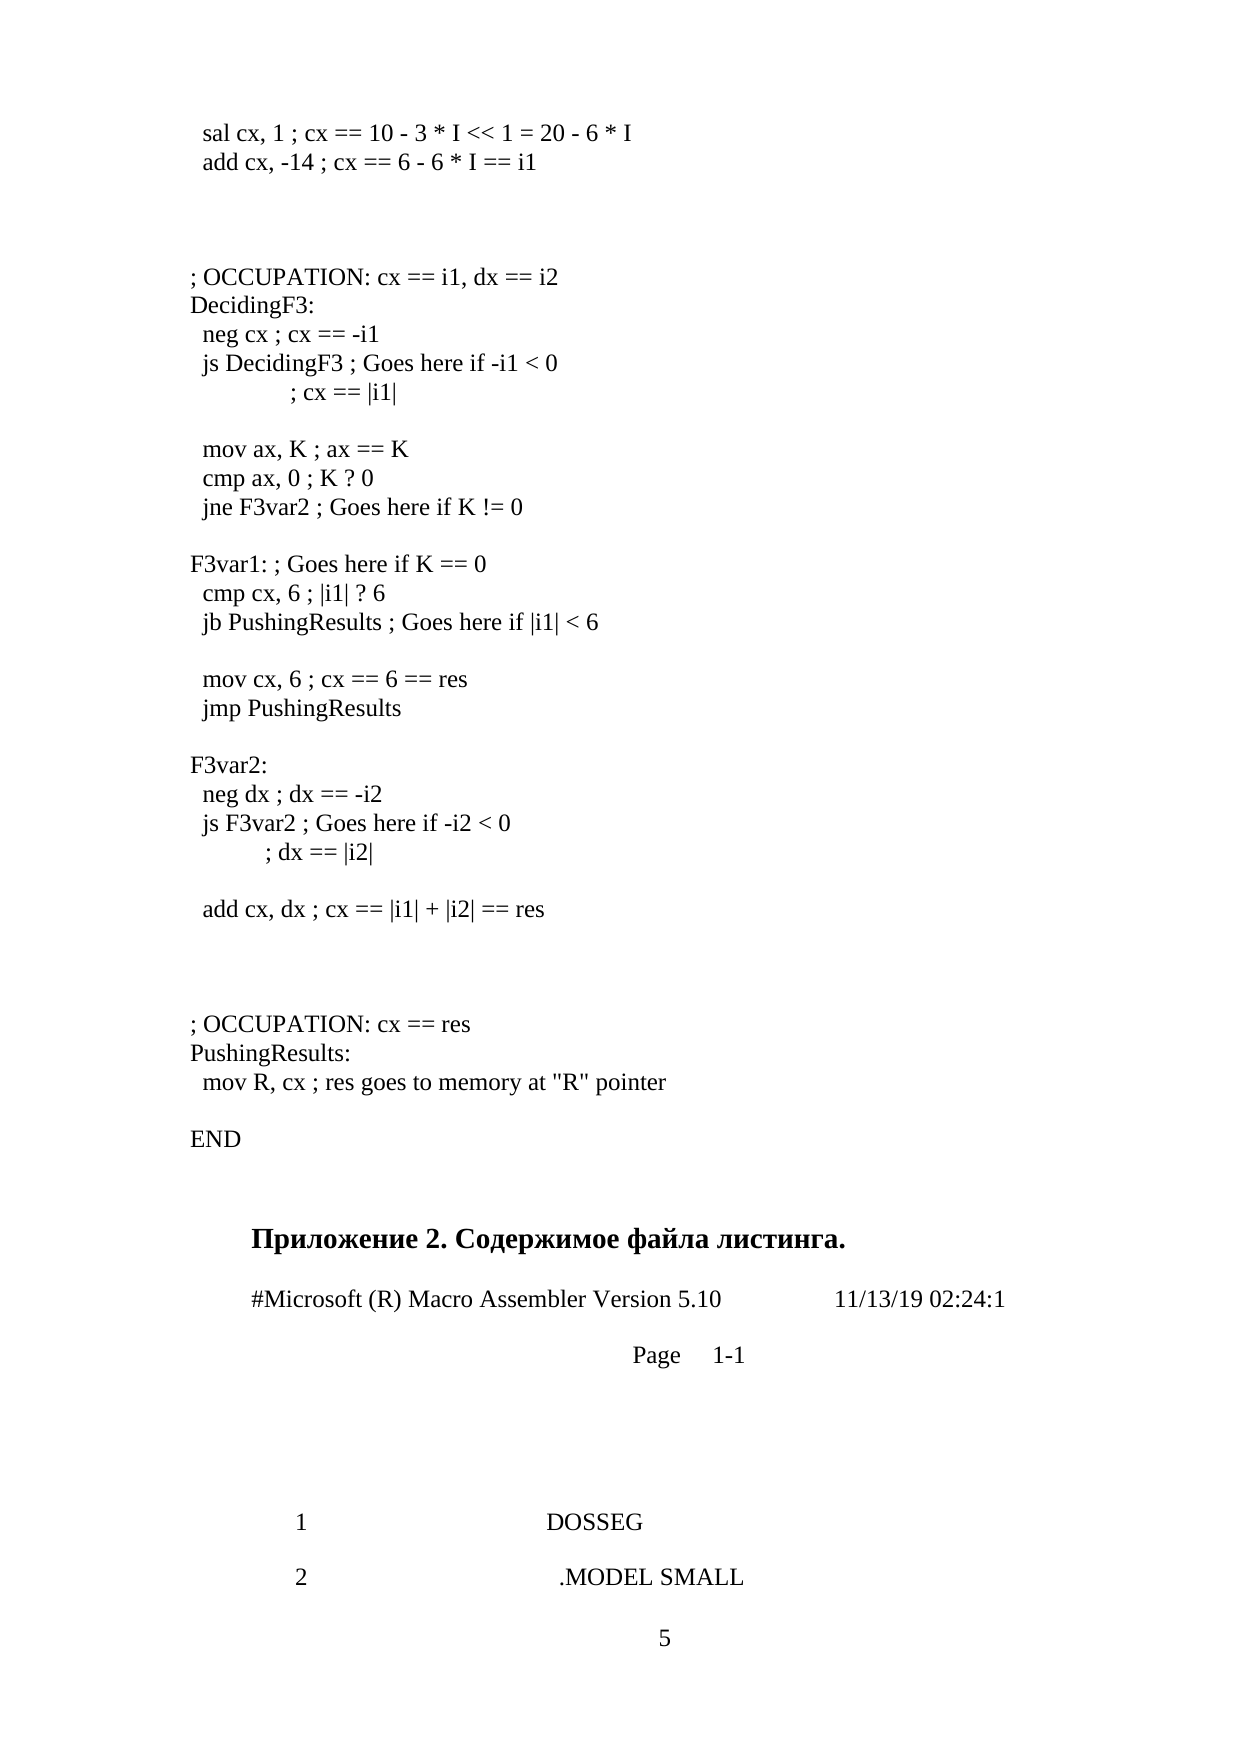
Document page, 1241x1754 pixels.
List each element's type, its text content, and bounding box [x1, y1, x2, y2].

text add cx, -14 ; cx == 6 - 6 * I == i1 [177, 147, 1152, 176]
text Page 1-1 [177, 1340, 1152, 1368]
text 2 .MODEL SMALL [177, 1562, 1152, 1591]
text PushingResults: [177, 1038, 1152, 1067]
text ; OCCUPATION: cx == res [177, 1009, 1152, 1038]
text js F3var2 ; Goes here if -i2 < 0 [177, 808, 1152, 837]
text neg dx ; dx == -i2 [177, 779, 1152, 808]
text END [177, 1124, 1152, 1153]
text F3var1: ; Goes here if K == 0 [177, 549, 1152, 578]
text DecidingF3: [177, 291, 1152, 319]
text Приложение 2. Содержимое файла листинга. [177, 1221, 1152, 1255]
text mov R, cx ; res goes to memory at "R" pointer [177, 1067, 1152, 1096]
text jne F3var2 ; Goes here if K != 0 [177, 492, 1152, 521]
text mov cx, 6 ; cx == 6 == res [177, 664, 1152, 693]
text neg cx ; cx == -i1 [177, 319, 1152, 348]
text ; cx == |i1| [177, 377, 1152, 406]
text cmp cx, 6 ; |i1| ? 6 [177, 578, 1152, 607]
text jb PushingResults ; Goes here if |i1| < 6 [177, 607, 1152, 636]
text 1 DOSSEG [177, 1507, 1152, 1535]
text ; dx == |i2| [177, 837, 1152, 866]
text cmp ax, 0 ; K ? 0 [177, 463, 1152, 492]
text #Microsoft (R) Macro Assembler Version 5.10 11/13/19 02:24:1 [177, 1284, 1152, 1313]
text add cx, dx ; cx == |i1| + |i2| == res [177, 894, 1152, 923]
text ; OCCUPATION: cx == i1, dx == i2 [177, 262, 1152, 291]
text F3var2: [177, 751, 1152, 779]
text sal cx, 1 ; cx == 10 - 3 * I << 1 = 20 - 6 * I [177, 118, 1152, 147]
text mov ax, K ; ax == K [177, 434, 1152, 463]
text js DecidingF3 ; Goes here if -i1 < 0 [177, 348, 1152, 377]
text jmp PushingResults [177, 693, 1152, 722]
